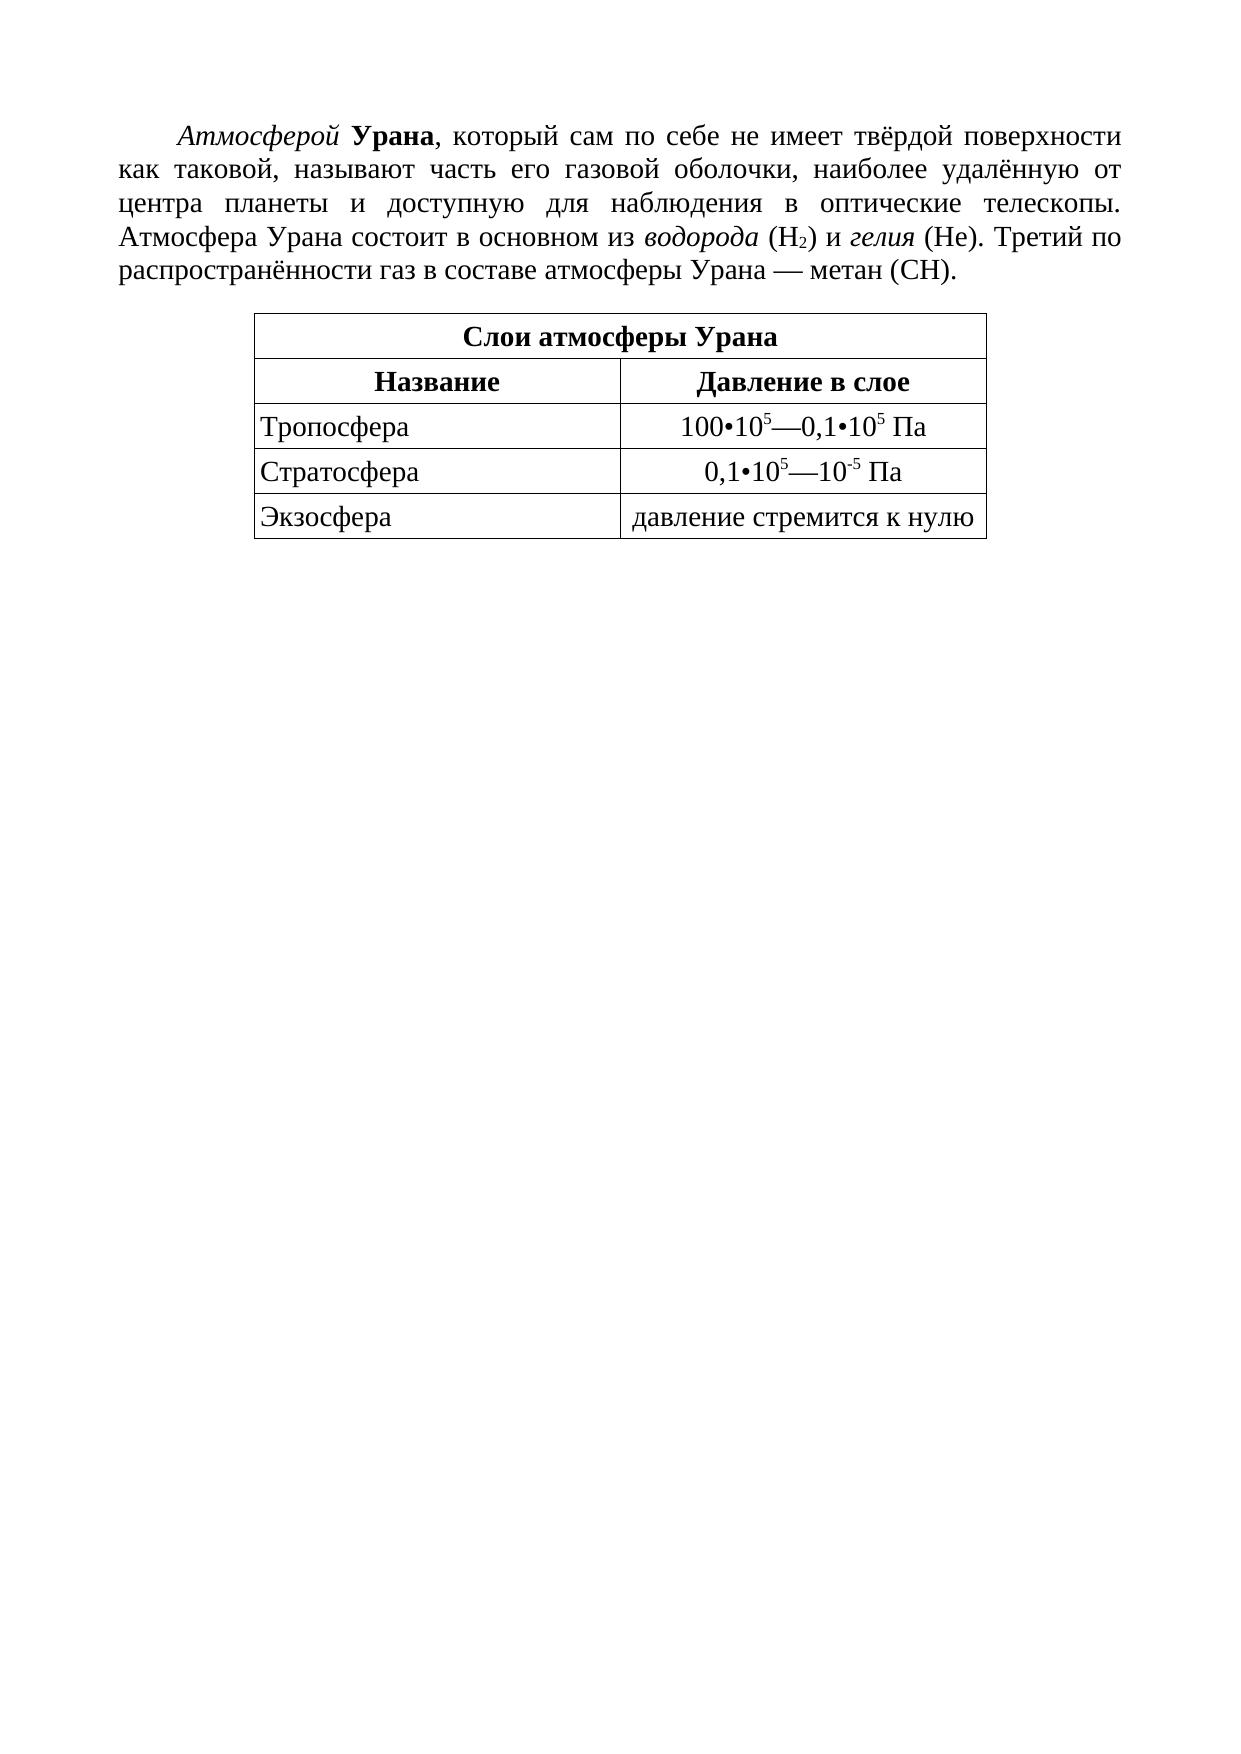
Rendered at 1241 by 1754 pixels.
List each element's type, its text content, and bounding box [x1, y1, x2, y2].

table_cell 100•105—0,1•105 Па [621, 404, 986, 448]
table_cell Экзосфера [255, 494, 620, 538]
text Атмосферой Урана, который сам по себе не имеет твёрдой поверхности как таковой, называют часть его газовой оболочки, наиболее удалённую от центра планеты и доступную для наблюдения в оптические телескопы. Атмосфера Урана состоит в основном из водорода (H2) и гелия (He). Третий по распространённости газ в составе атмосферы Урана — метан (CH). [118, 118, 1122, 286]
table_cell Стратосфера [255, 449, 620, 493]
table_header Слои атмосферы Урана [255, 314, 986, 358]
table_cell 0,1•105—10-5 Па [621, 449, 986, 493]
table_cell Давление в слое [621, 359, 986, 403]
table_cell Тропосфера [255, 404, 620, 448]
table_cell давление стремится к нулю [621, 494, 986, 538]
table_cell Название [255, 359, 620, 403]
